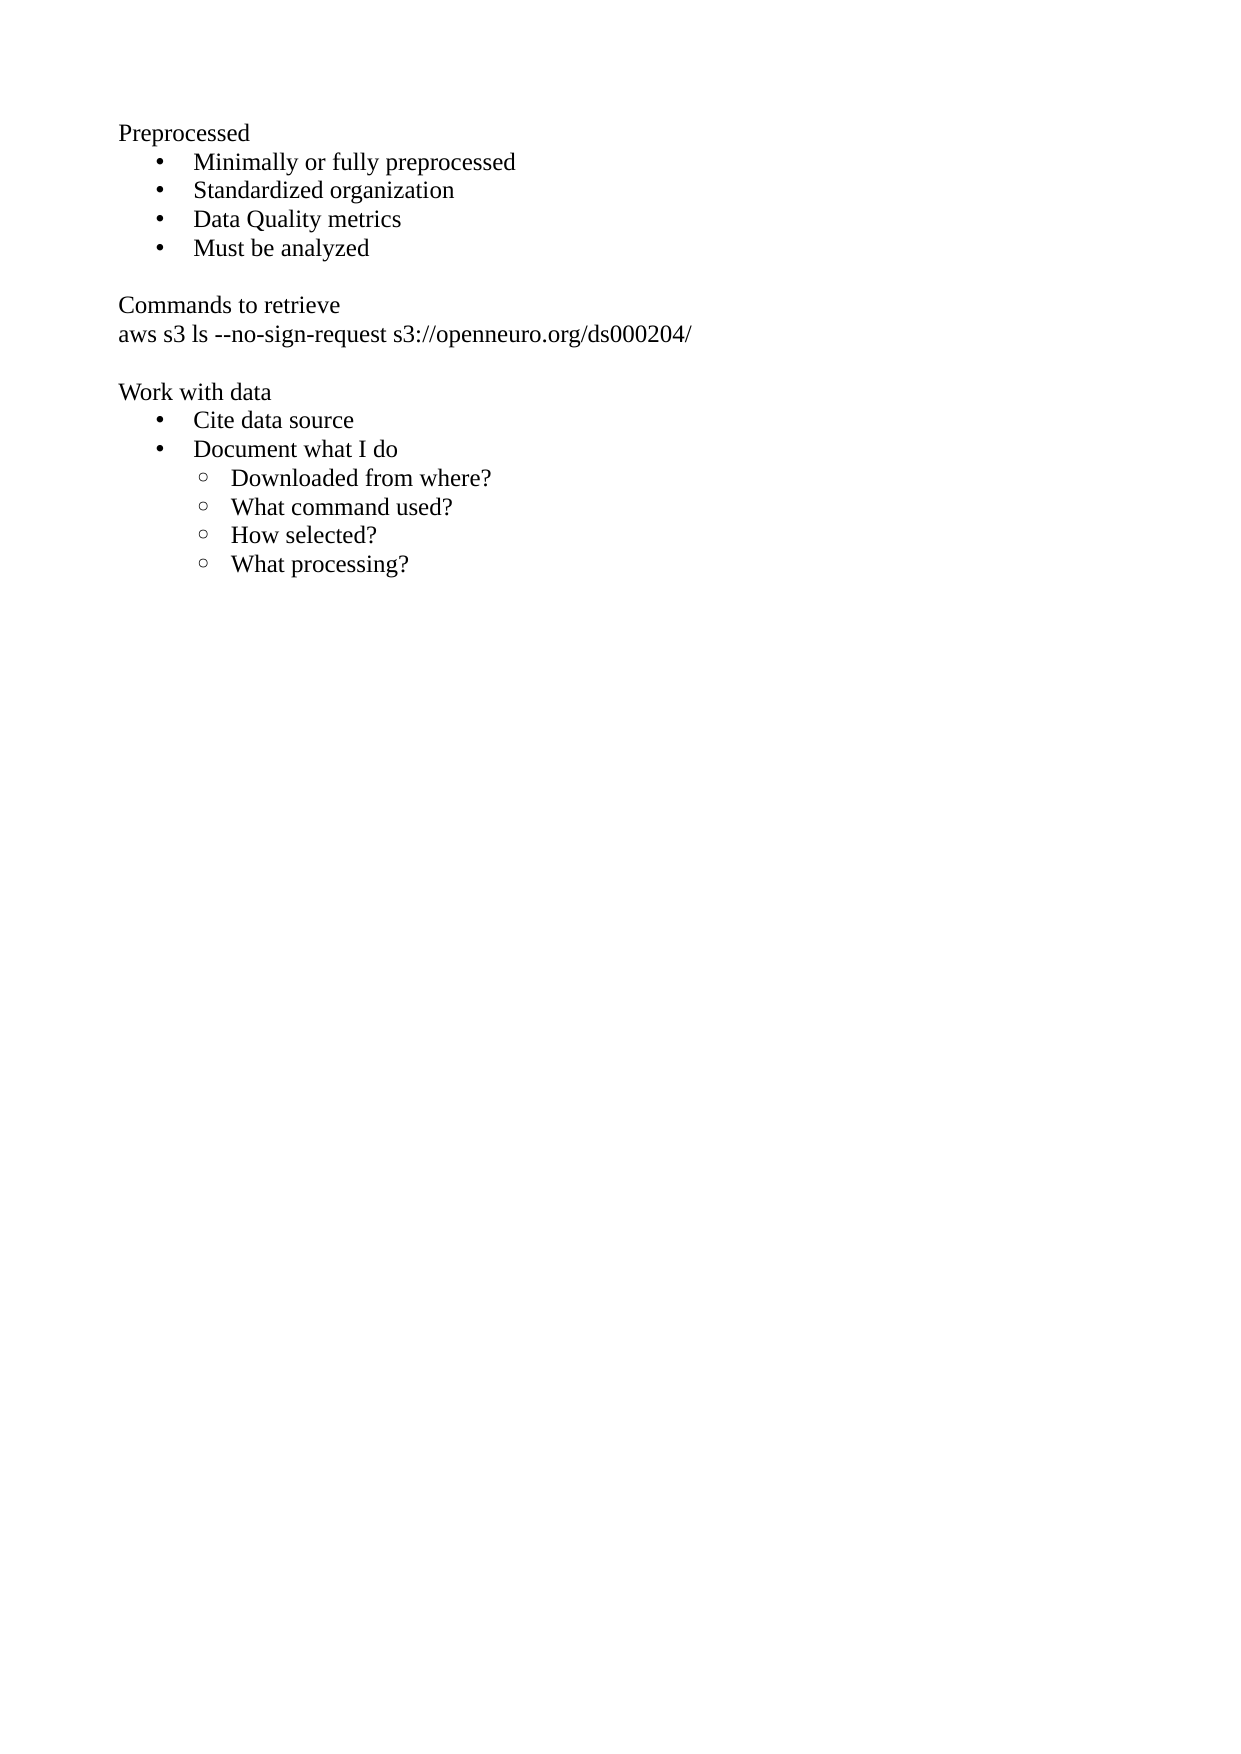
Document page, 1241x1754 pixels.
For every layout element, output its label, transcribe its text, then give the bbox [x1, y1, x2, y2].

text Preprocessed [118, 118, 1122, 147]
text Work with data [118, 377, 1122, 406]
list Must be analyzed [156, 233, 1122, 262]
text Commands to retrieve [118, 291, 1122, 319]
list What processing? [193, 549, 1122, 578]
list Document what I do [156, 434, 1122, 463]
list Minimally or fully preprocessed [156, 147, 1122, 176]
list Downloaded from where? [193, 463, 1122, 492]
list Standardized organization [156, 176, 1122, 204]
list Data Quality metrics [156, 204, 1122, 233]
list How selected? [193, 521, 1122, 549]
text aws s3 ls --no-sign-request s3://openneuro.org/ds000204/ [118, 319, 1122, 348]
list Cite data source [156, 406, 1122, 434]
list What command used? [193, 492, 1122, 521]
